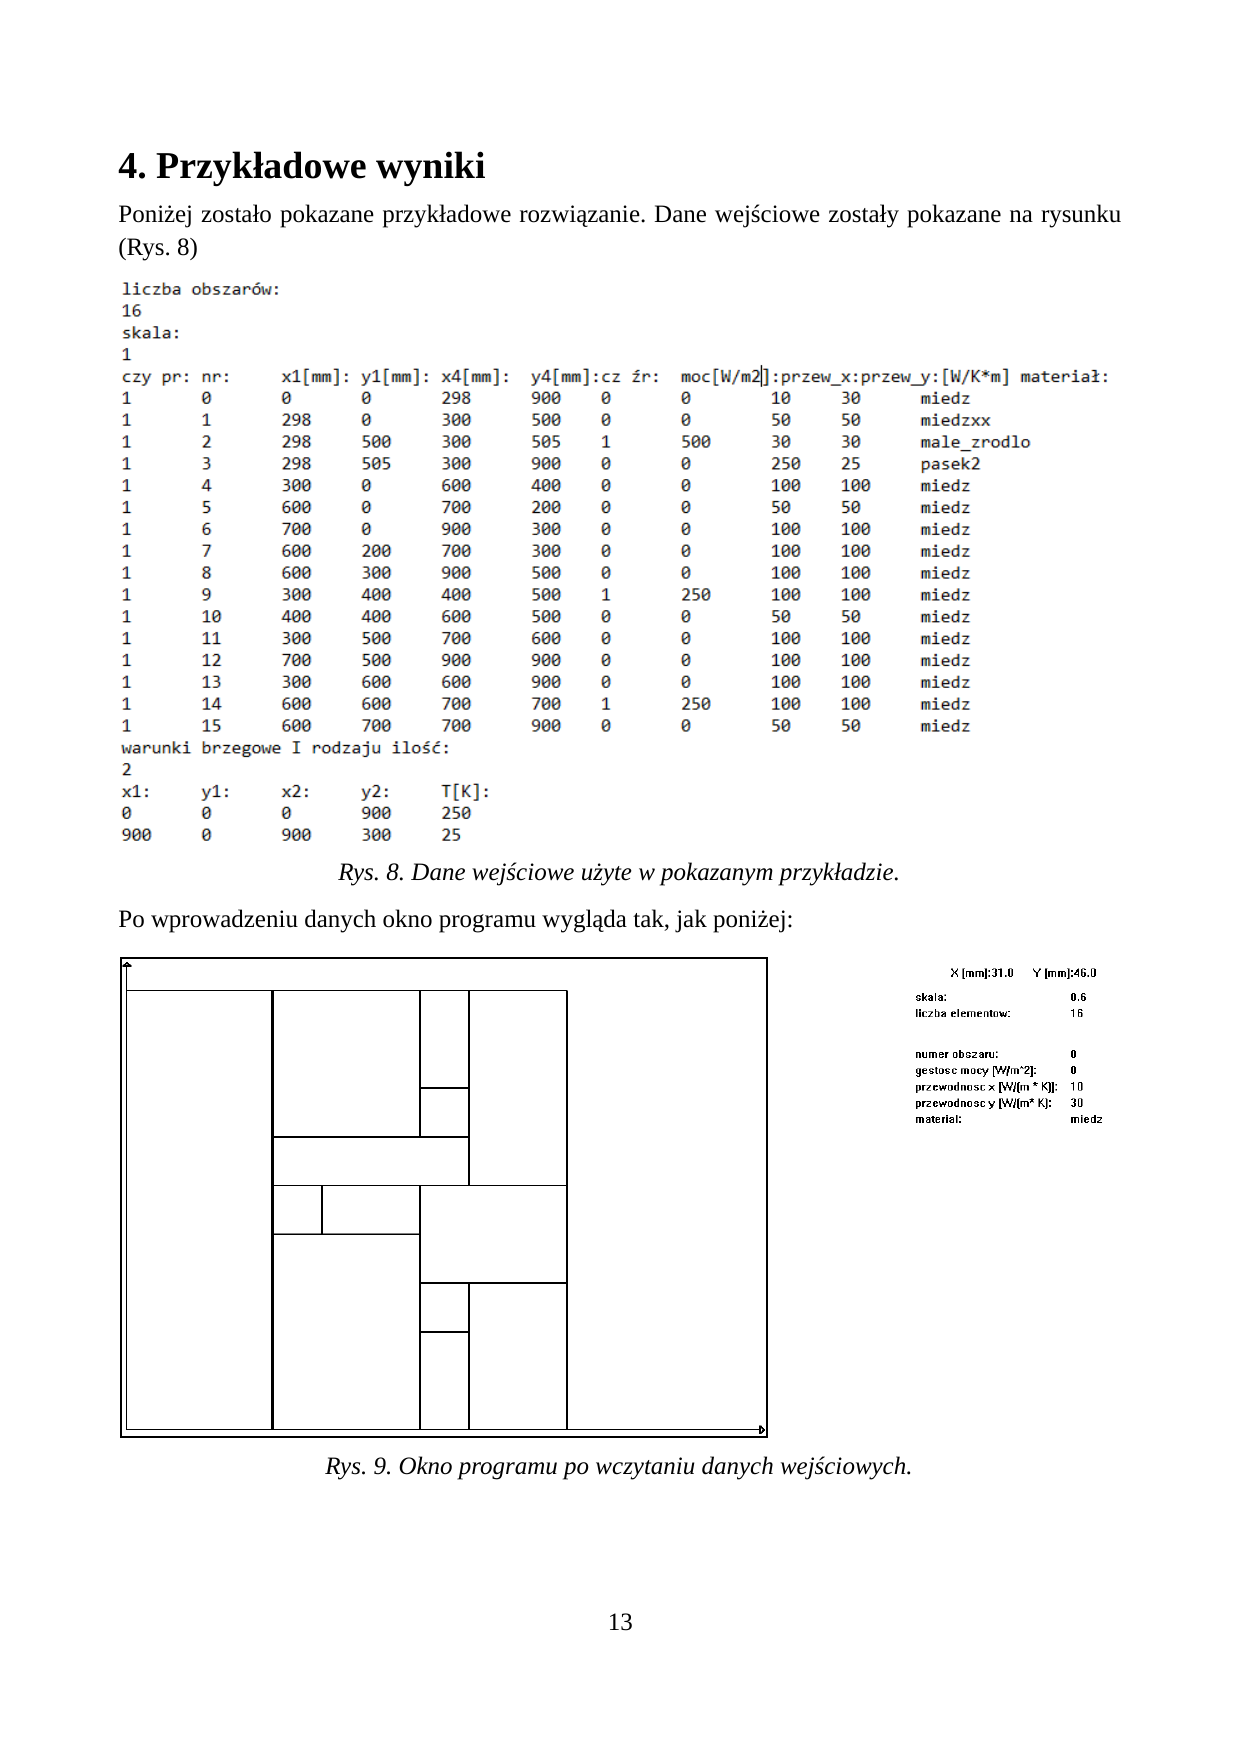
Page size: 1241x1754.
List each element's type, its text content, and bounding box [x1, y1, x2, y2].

text Poniżej zostało pokazane przykładowe rozwiązanie. Dane wejściowe zostały pokazane na rysunku (Rys. 8) [118, 199, 1122, 261]
text Rys. 9. Okno programu po wczytaniu danych wejściowych. [118, 1447, 1122, 1480]
subtitle 4. Przykładowe wyniki [118, 143, 1122, 187]
picture [118, 280, 1123, 853]
picture [118, 951, 1123, 1447]
text Rys. 8. Dane wejściowe użyte w pokazanym przykładzie. [118, 853, 1122, 885]
text Po wprowadzeniu danych okno programu wygląda tak, jak poniżej: [118, 904, 1122, 933]
